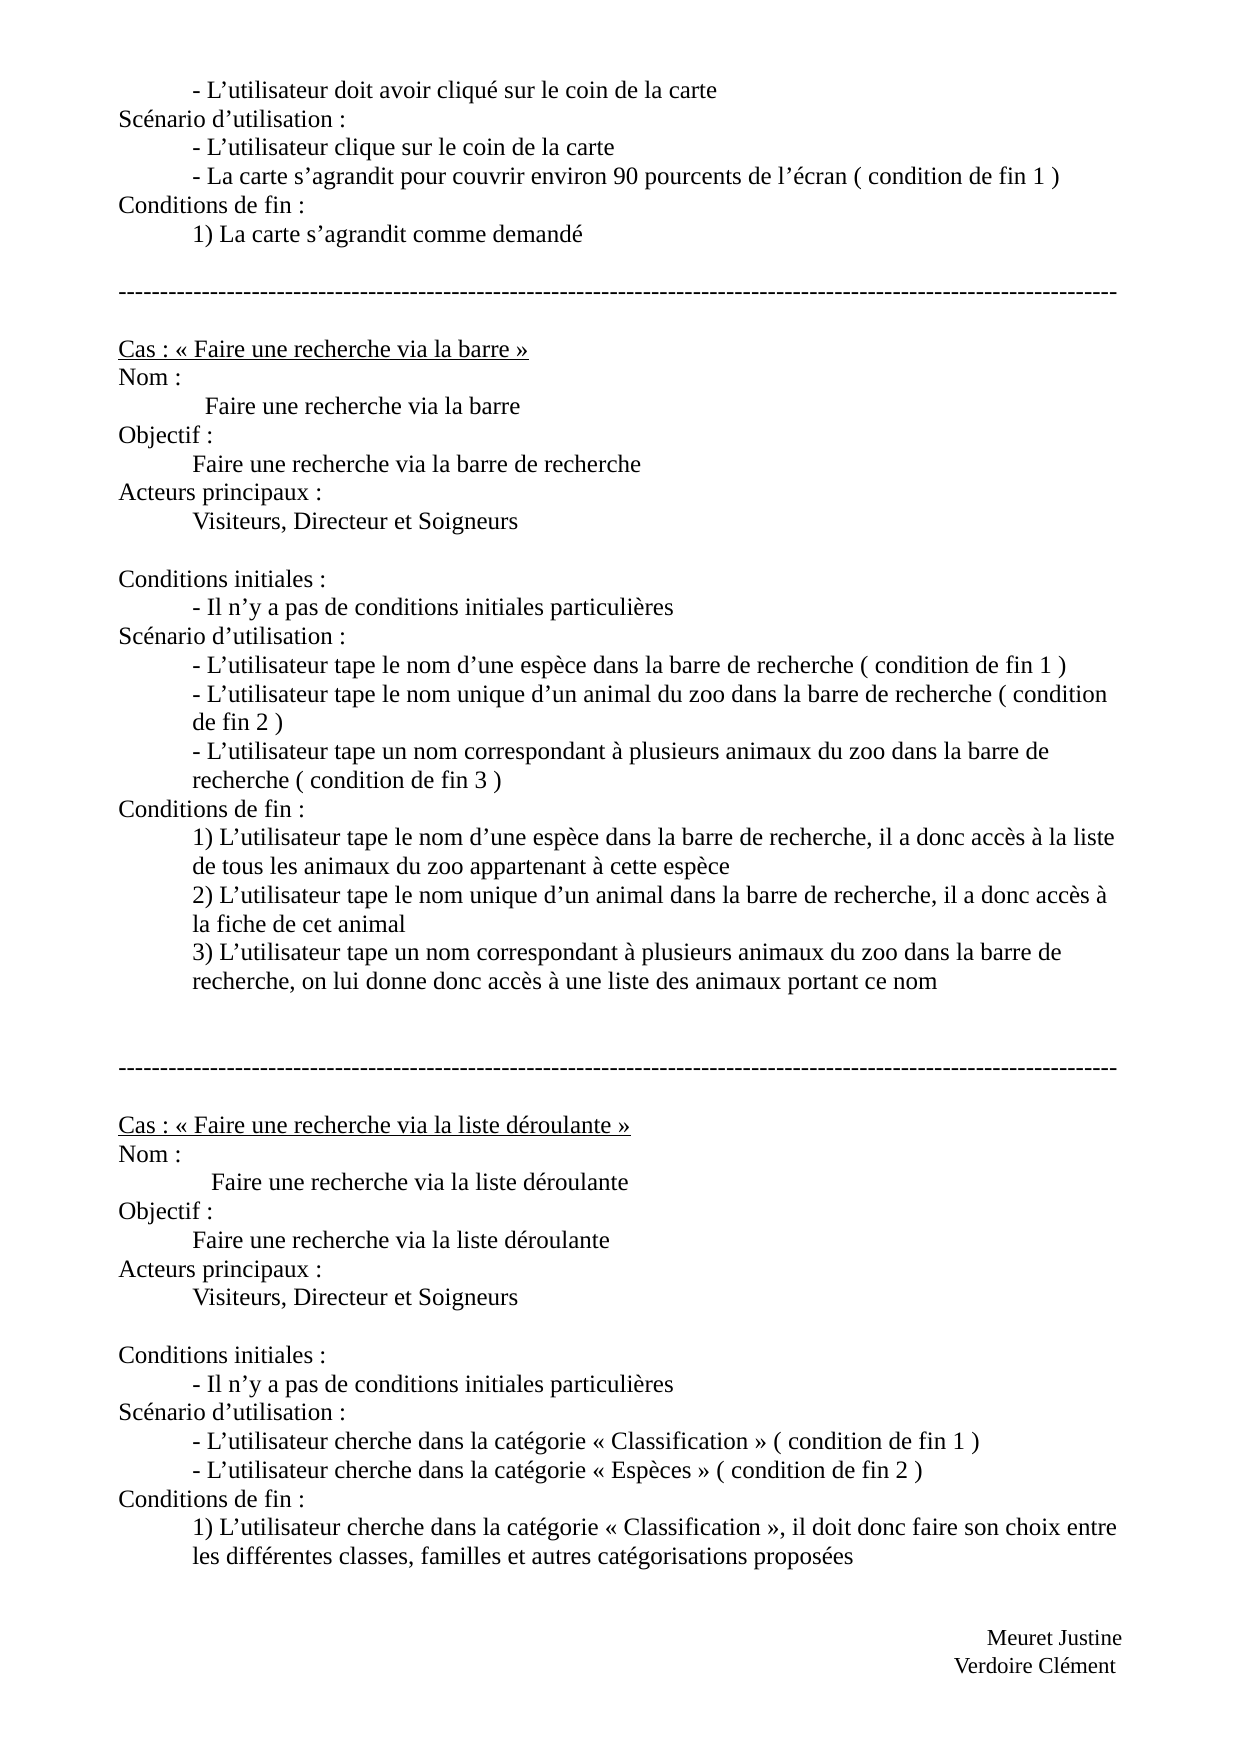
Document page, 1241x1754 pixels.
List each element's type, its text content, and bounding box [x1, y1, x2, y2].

text Faire une recherche via la barre de recherche [118, 449, 1122, 477]
text Conditions initiales : [118, 1340, 1122, 1369]
text - L’utilisateur tape un nom correspondant à plusieurs animaux du zoo dans la barre de recherche ( condition de fin 3 ) [118, 736, 1122, 794]
text Objectif : [118, 420, 1122, 449]
text - L’utilisateur clique sur le coin de la carte [118, 132, 1122, 161]
text 1) L’utilisateur cherche dans la catégorie « Classification », il doit donc faire son choix entre les différentes classes, familles et autres catégorisations proposées [118, 1512, 1122, 1570]
text Faire une recherche via la liste déroulante [118, 1167, 1122, 1196]
text - La carte s’agrandit pour couvrir environ 90 pourcents de l’écran ( condition de fin 1 ) [118, 161, 1122, 190]
text Visiteurs, Directeur et Soigneurs [118, 506, 1122, 535]
text ------------------------------------------------------------------------------------------------------------------------ [118, 1052, 1122, 1081]
text ------------------------------------------------------------------------------------------------------------------------ [118, 276, 1122, 305]
text Acteurs principaux : [118, 477, 1122, 506]
text - L’utilisateur cherche dans la catégorie « Espèces » ( condition de fin 2 ) [118, 1455, 1122, 1484]
text - Il n’y a pas de conditions initiales particulières [118, 592, 1122, 621]
text Conditions initiales : [118, 564, 1122, 592]
text Conditions de fin : [118, 190, 1122, 219]
text Objectif : [118, 1196, 1122, 1225]
text 1) La carte s’agrandit comme demandé [118, 219, 1122, 247]
text Acteurs principaux : [118, 1254, 1122, 1282]
text Cas : « Faire une recherche via la barre » [118, 334, 1122, 362]
text - Il n’y a pas de conditions initiales particulières [118, 1369, 1122, 1397]
text - L’utilisateur cherche dans la catégorie « Classification » ( condition de fin 1 ) [118, 1426, 1122, 1455]
text - L’utilisateur doit avoir cliqué sur le coin de la carte [118, 75, 1122, 104]
text 2) L’utilisateur tape le nom unique d’un animal dans la barre de recherche, il a donc accès à la fiche de cet animal [118, 880, 1122, 937]
text Scénario d’utilisation : [118, 1397, 1122, 1426]
text Conditions de fin : [118, 1484, 1122, 1512]
text Visiteurs, Directeur et Soigneurs [118, 1282, 1122, 1311]
text Scénario d’utilisation : [118, 104, 1122, 132]
text 3) L’utilisateur tape un nom correspondant à plusieurs animaux du zoo dans la barre de recherche, on lui donne donc accès à une liste des animaux portant ce nom [118, 937, 1122, 995]
text 1) L’utilisateur tape le nom d’une espèce dans la barre de recherche, il a donc accès à la liste de tous les animaux du zoo appartenant à cette espèce [118, 822, 1122, 880]
text Nom : [118, 1139, 1122, 1167]
text Faire une recherche via la barre [118, 391, 1122, 420]
text Conditions de fin : [118, 794, 1122, 822]
text Nom : [118, 362, 1122, 391]
text Faire une recherche via la liste déroulante [118, 1225, 1122, 1254]
text - L’utilisateur tape le nom d’une espèce dans la barre de recherche ( condition de fin 1 ) [118, 650, 1122, 679]
text Cas : « Faire une recherche via la liste déroulante » [118, 1110, 1122, 1139]
text Scénario d’utilisation : [118, 621, 1122, 650]
text - L’utilisateur tape le nom unique d’un animal du zoo dans la barre de recherche ( condition de fin 2 ) [118, 679, 1122, 736]
